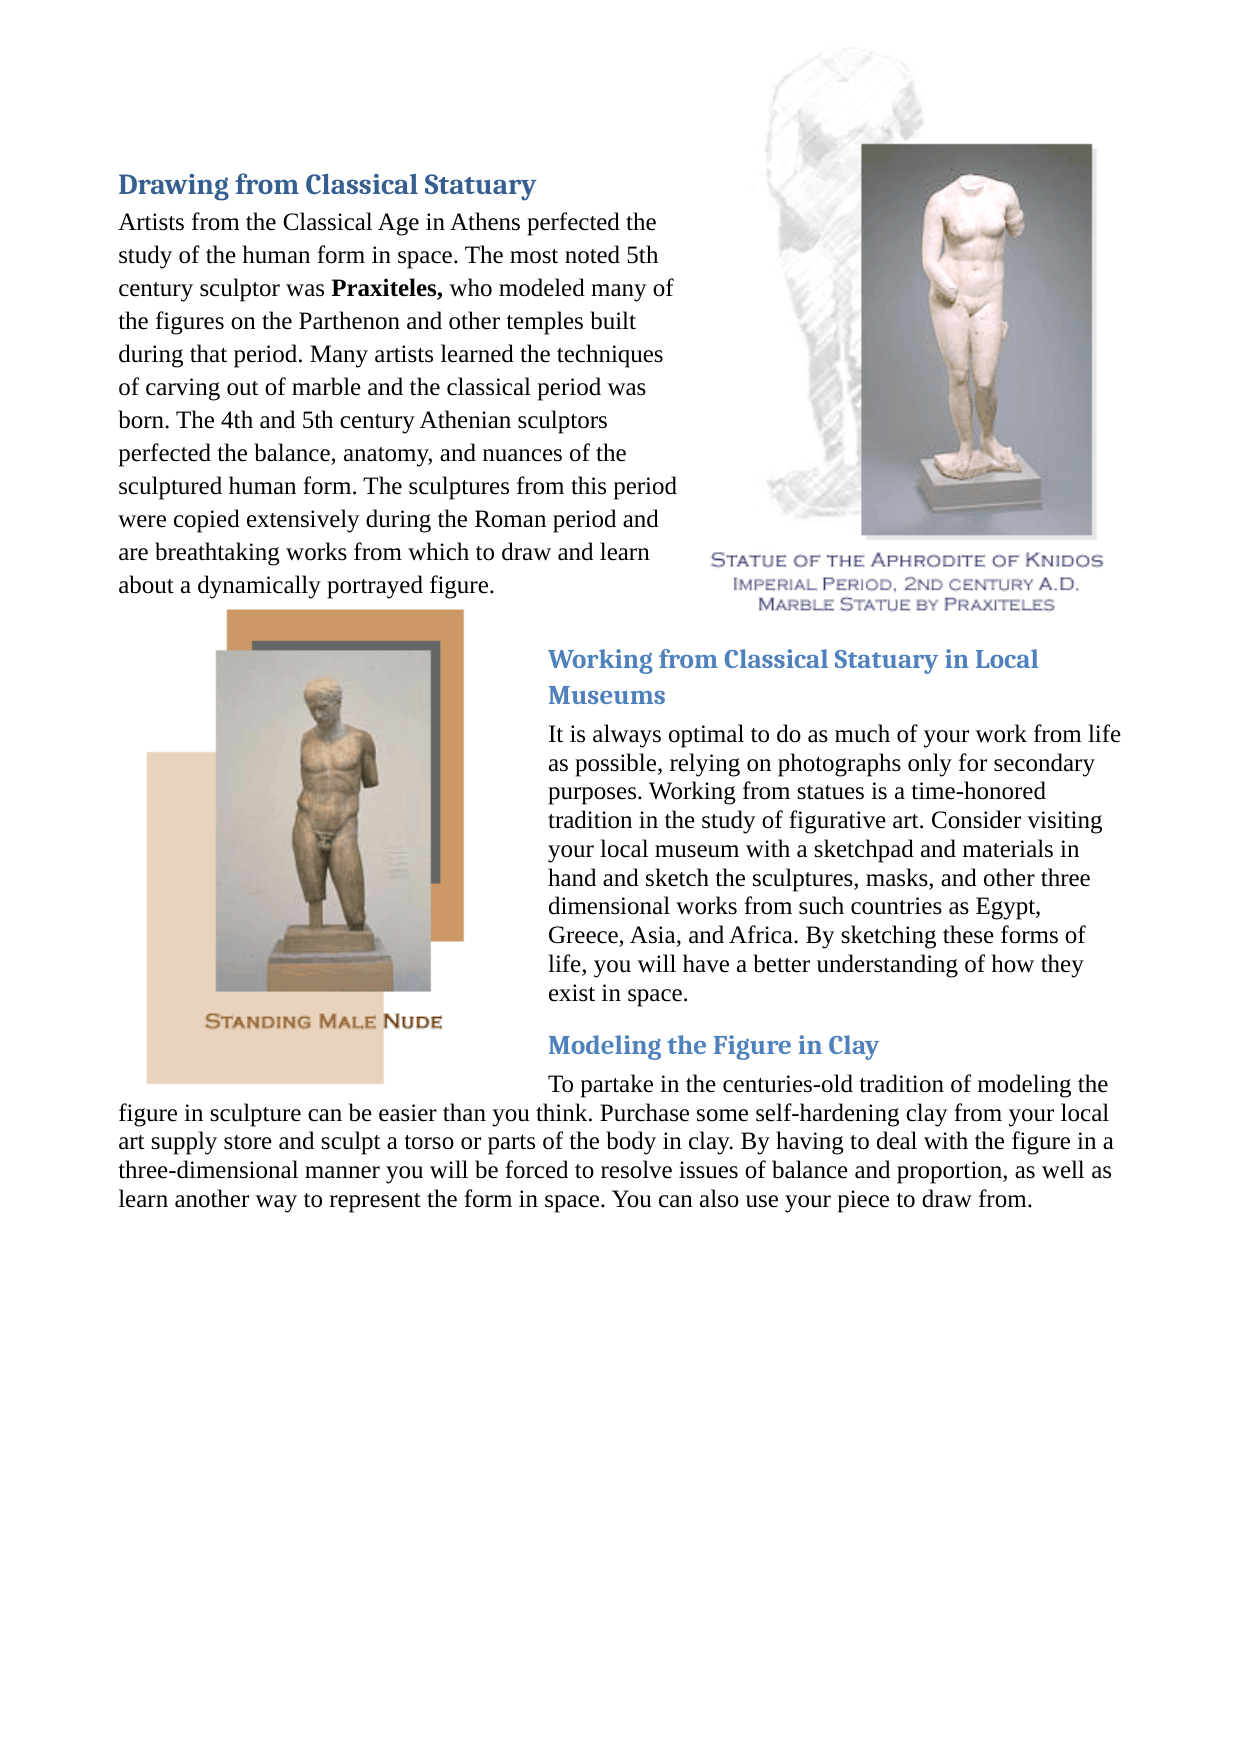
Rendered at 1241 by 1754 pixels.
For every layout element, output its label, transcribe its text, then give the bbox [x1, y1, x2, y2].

picture [700, 41, 1108, 620]
subtitle Working from Classical Statuary in Local Museums [529, 644, 1122, 711]
subtitle Modeling the Figure in Clay [529, 1030, 1122, 1061]
picture [122, 602, 529, 1089]
text To partake in the centuries-old tradition of modeling the figure in sculpture can be easier than you think. Purchase some self-hardening clay from your local art supply store and sculpt a torso or parts of the body in clay. By having to deal with the figure in a three-dimensional manner you will be forced to resolve issues of balance and proportion, as well as learn another way to represent the form in space. You can also use your piece to draw from. [118, 1069, 1122, 1213]
text It is always optimal to do as much of your work from life as possible, relying on photographs only for secondary purposes. Working from statues is a time-honored tradition in the study of figurative art. Consider visiting your local museum with a sketchpad and materials in hand and sketch the sculptures, masks, and other three dimensional works from such countries as Egypt, Greece, Asia, and Africa. By sketching these forms of life, you will have a better understanding of how they exist in space. [529, 719, 1122, 1006]
subtitle Drawing from Classical Statuary [118, 168, 700, 202]
text Artists from the Classical Age in Athens perfected the study of the human form in space. The most noted 5th century sculptor was Praxiteles, who modeled many of the figures on the Parthenon and other temples built during that period. Many artists learned the techniques of carving out of marble and the classical period was born. The 4th and 5th century Athenian sculptors perfected the balance, anatomy, and nuances of the sculptured human form. The sculptures from this period were copied extensively during the Roman period and are breathtaking works from which to draw and learn about a dynamically portrayed figure. [118, 207, 700, 599]
